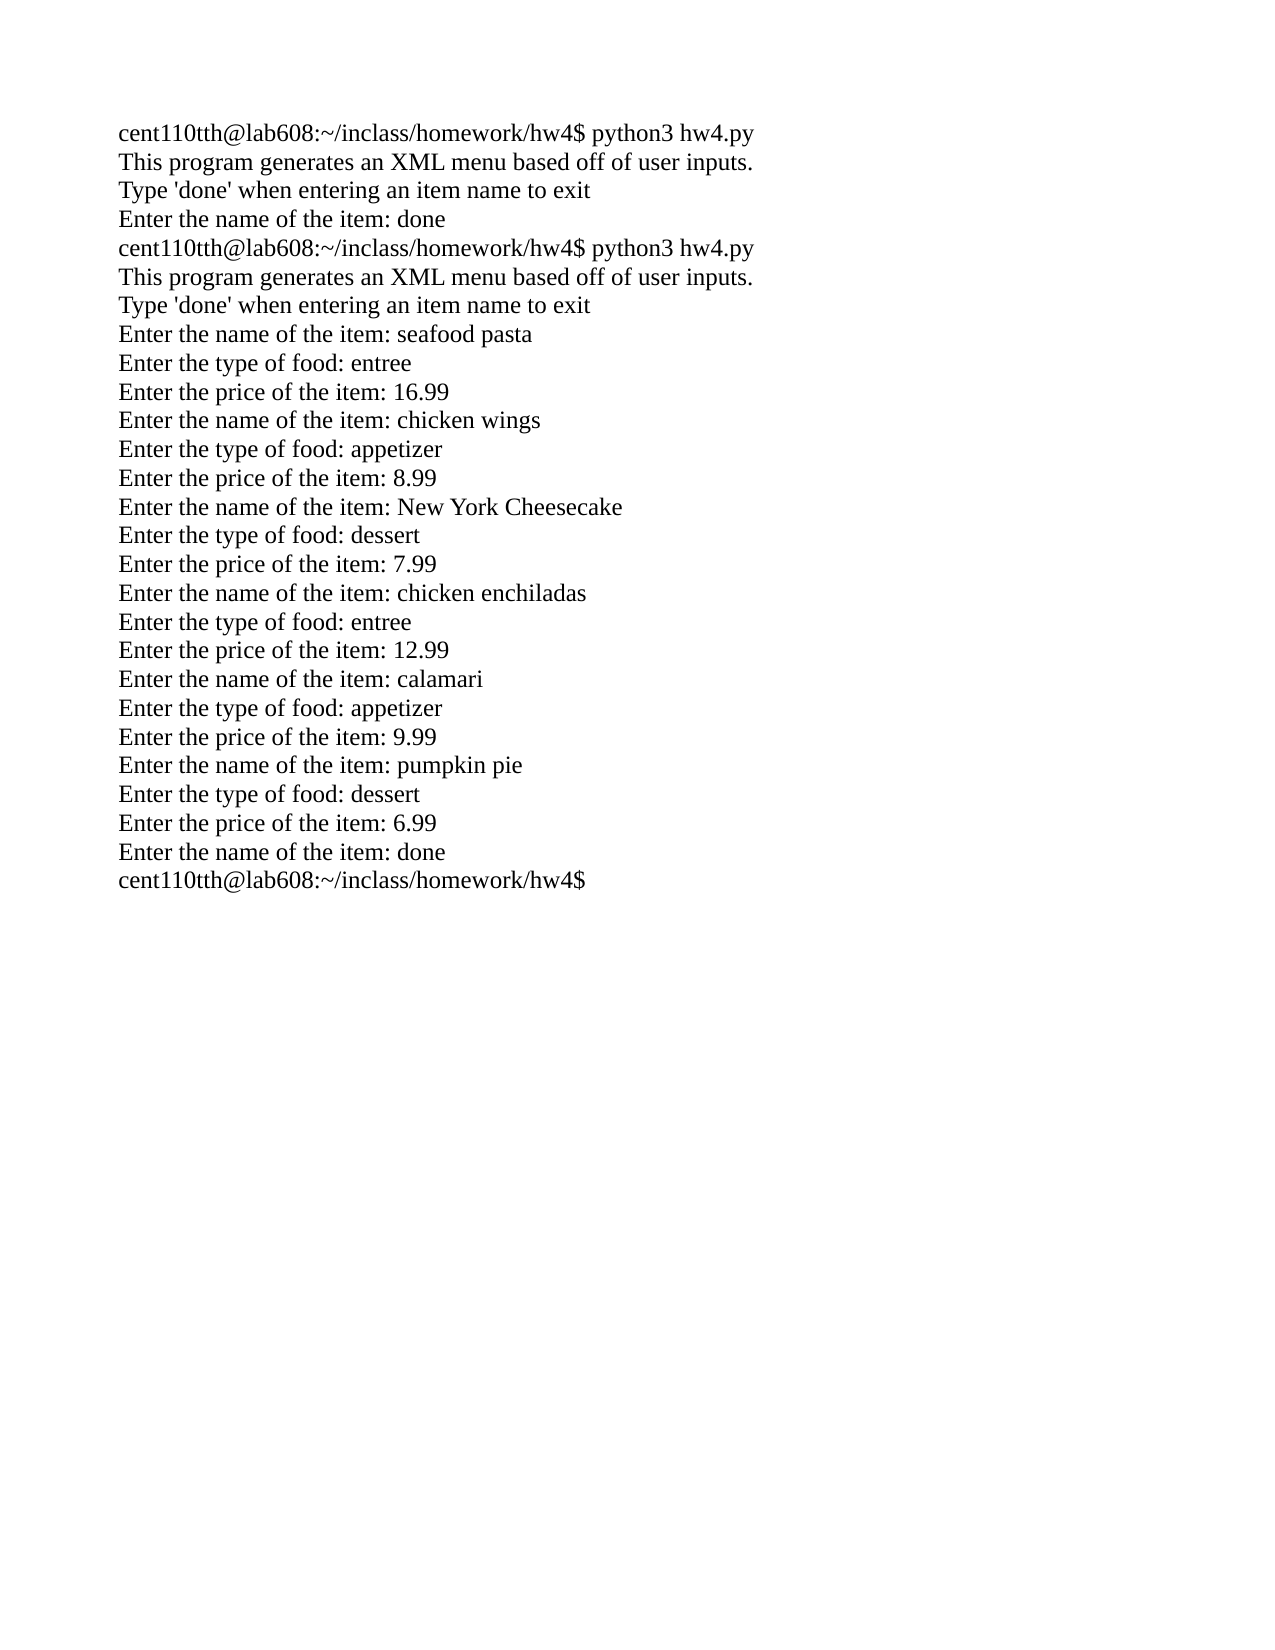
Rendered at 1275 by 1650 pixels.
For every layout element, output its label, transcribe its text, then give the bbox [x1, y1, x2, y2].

text Enter the name of the item: seafood pasta [118, 319, 1157, 348]
text Enter the name of the item: chicken wings [118, 406, 1157, 434]
text Enter the name of the item: done [118, 837, 1157, 866]
text This program generates an XML menu based off of user inputs. [118, 147, 1157, 176]
text Enter the price of the item: 8.99 [118, 463, 1157, 492]
text Enter the type of food: appetizer [118, 434, 1157, 463]
text cent110tth@lab608:~/inclass/homework/hw4$ python3 hw4.py [118, 233, 1157, 262]
text Enter the type of food: dessert [118, 779, 1157, 808]
text Enter the name of the item: pumpkin pie [118, 751, 1157, 779]
text Enter the name of the item: calamari [118, 664, 1157, 693]
text Type 'done' when entering an item name to exit [118, 291, 1157, 319]
text Enter the type of food: dessert [118, 521, 1157, 549]
text Type 'done' when entering an item name to exit [118, 176, 1157, 204]
text Enter the type of food: entree [118, 607, 1157, 636]
text This program generates an XML menu based off of user inputs. [118, 262, 1157, 291]
text Enter the price of the item: 12.99 [118, 636, 1157, 664]
text cent110tth@lab608:~/inclass/homework/hw4$ [118, 866, 1157, 894]
text Enter the name of the item: chicken enchiladas [118, 578, 1157, 607]
text cent110tth@lab608:~/inclass/homework/hw4$ python3 hw4.py [118, 118, 1157, 147]
text Enter the price of the item: 9.99 [118, 722, 1157, 751]
text Enter the price of the item: 16.99 [118, 377, 1157, 406]
text Enter the type of food: entree [118, 348, 1157, 377]
text Enter the price of the item: 6.99 [118, 808, 1157, 837]
text Enter the type of food: appetizer [118, 693, 1157, 722]
text Enter the name of the item: New York Cheesecake [118, 492, 1157, 521]
text Enter the name of the item: done [118, 204, 1157, 233]
text Enter the price of the item: 7.99 [118, 549, 1157, 578]
